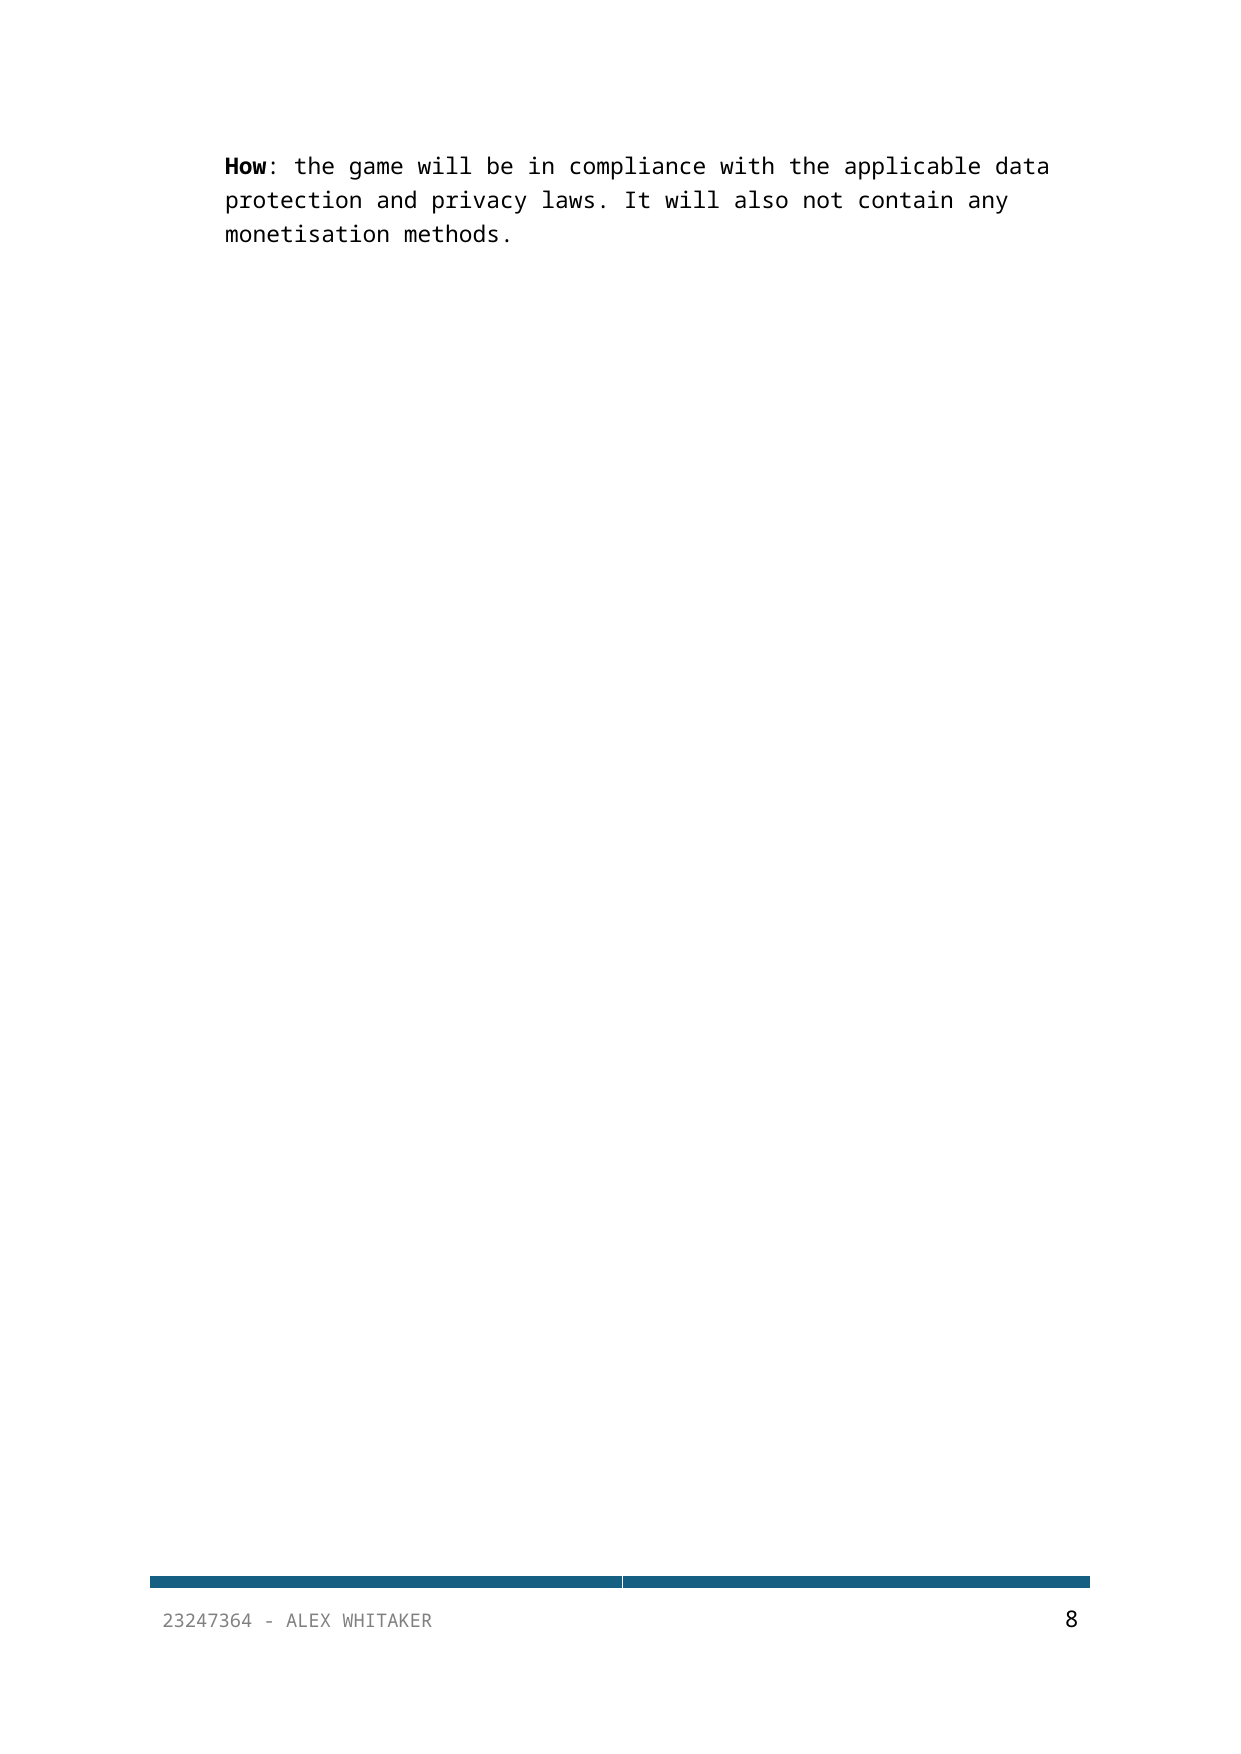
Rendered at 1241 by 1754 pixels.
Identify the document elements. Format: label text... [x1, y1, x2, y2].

list How: the game will be in compliance with the applicable data protection and privacy laws. It will also not contain any monetisation methods. [225, 150, 1090, 249]
